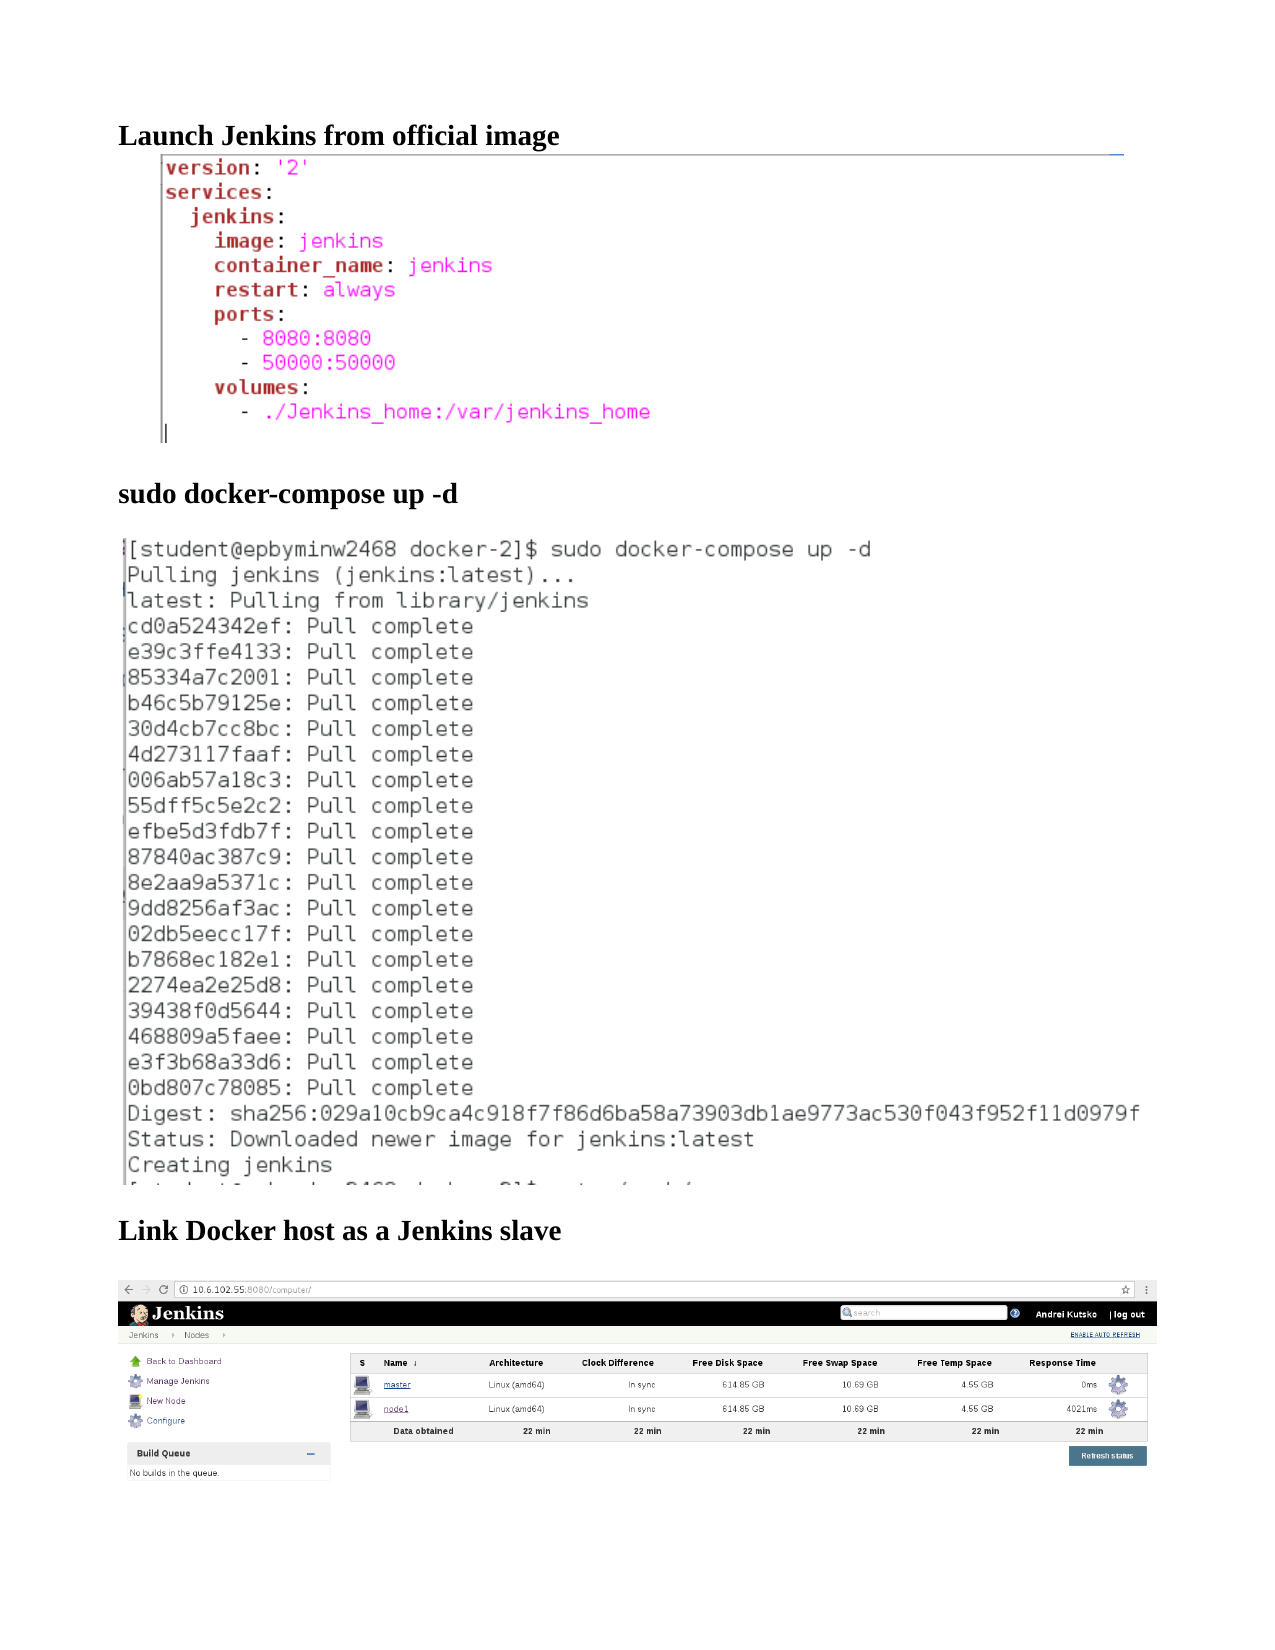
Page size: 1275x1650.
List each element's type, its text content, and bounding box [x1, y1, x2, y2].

text sudo docker-compose up -d [118, 476, 1157, 509]
text Link Docker host as a Jenkins slave [118, 1213, 1157, 1247]
text Launch Jenkins from official image [118, 118, 1157, 152]
picture [122, 538, 1162, 1185]
picture [160, 154, 1124, 443]
picture [118, 1280, 1157, 1481]
